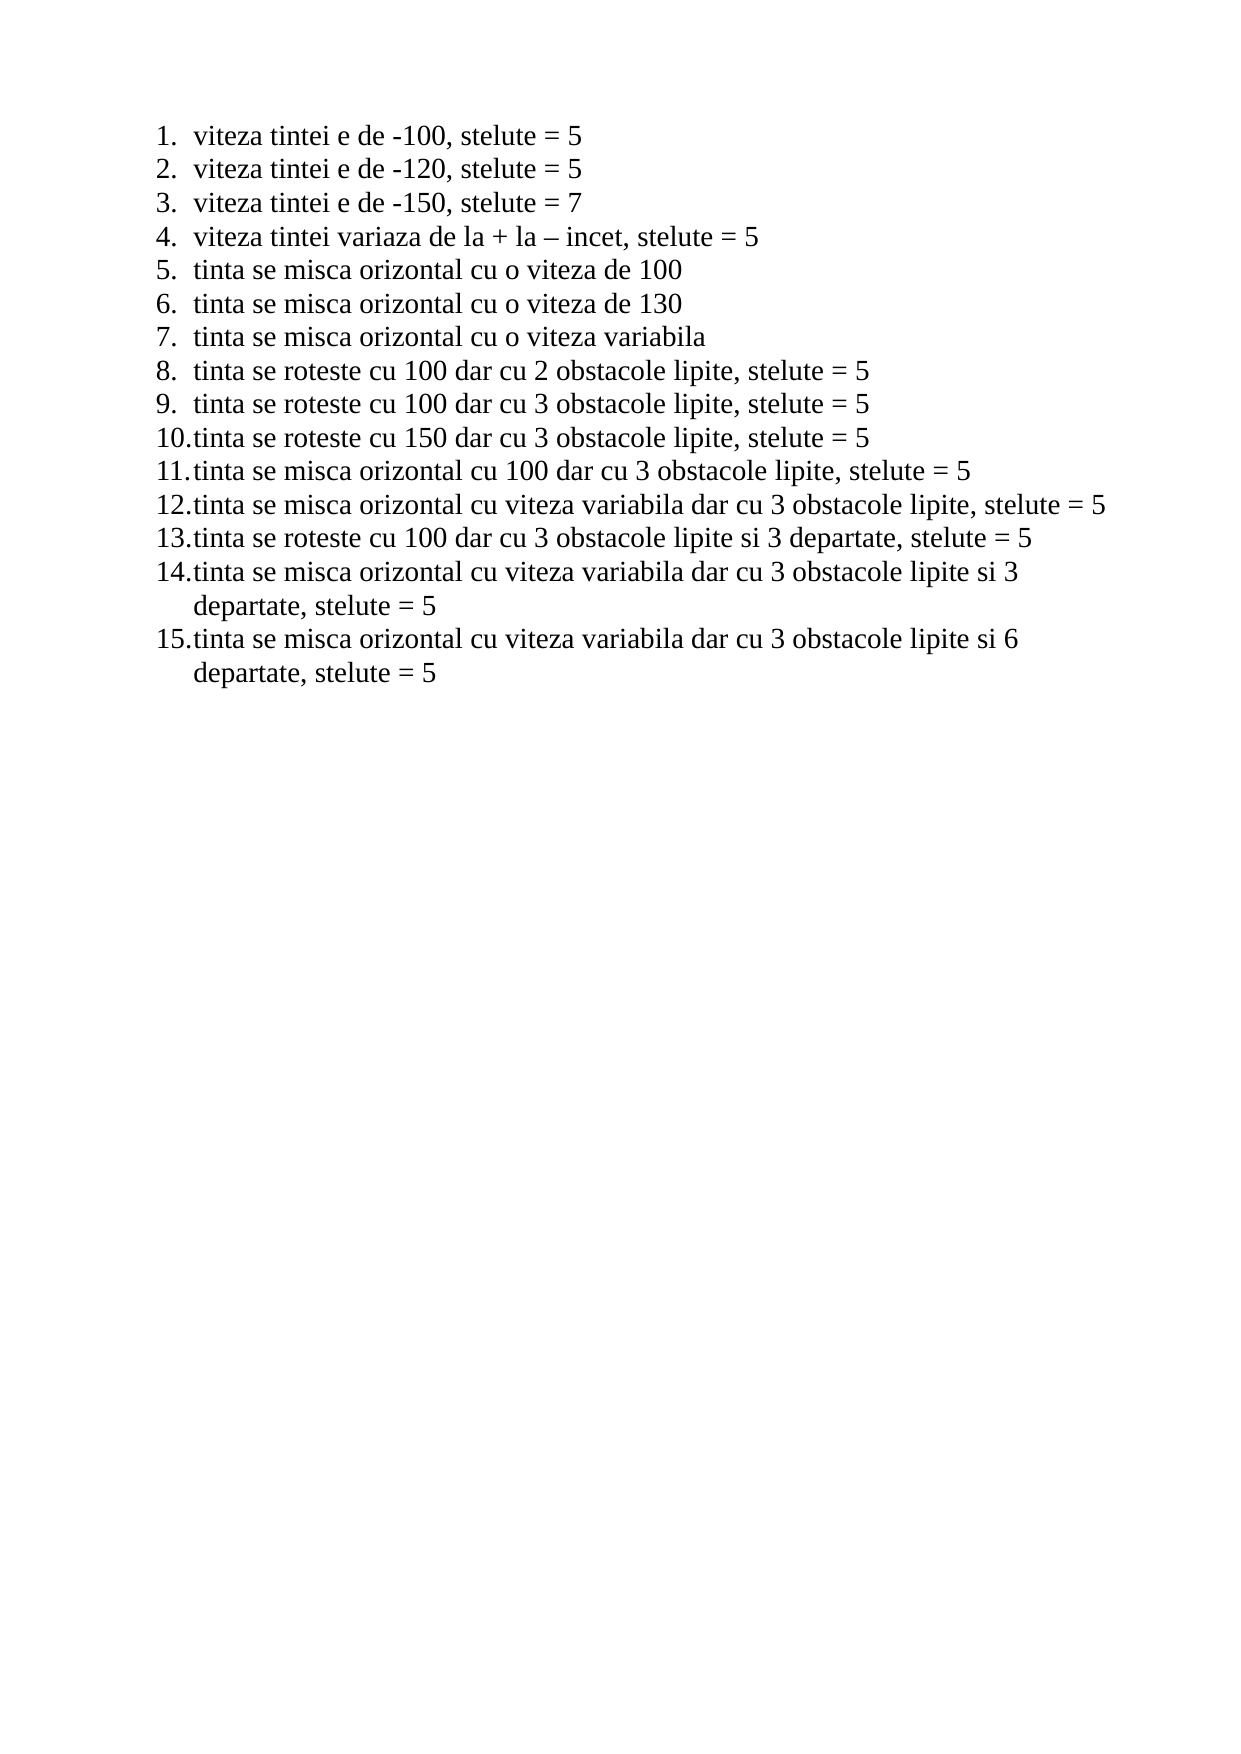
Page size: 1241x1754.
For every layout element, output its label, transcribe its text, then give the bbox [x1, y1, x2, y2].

list tinta se misca orizontal cu o viteza de 130 [156, 286, 1122, 319]
list viteza tintei e de -100, stelute = 5 [156, 118, 1122, 152]
list tinta se misca orizontal cu o viteza variabila [156, 319, 1122, 353]
list tinta se roteste cu 100 dar cu 3 obstacole lipite, stelute = 5 [156, 386, 1122, 420]
list tinta se roteste cu 100 dar cu 2 obstacole lipite, stelute = 5 [156, 353, 1122, 386]
list viteza tintei variaza de la + la – incet, stelute = 5 [156, 219, 1122, 252]
list viteza tintei e de -150, stelute = 7 [156, 185, 1122, 219]
list viteza tintei e de -120, stelute = 5 [156, 152, 1122, 185]
list tinta se misca orizontal cu viteza variabila dar cu 3 obstacole lipite si 6 departate, stelute = 5 [156, 621, 1122, 688]
list tinta se roteste cu 100 dar cu 3 obstacole lipite si 3 departate, stelute = 5 [156, 521, 1122, 554]
list tinta se misca orizontal cu 100 dar cu 3 obstacole lipite, stelute = 5 [156, 453, 1122, 487]
list tinta se misca orizontal cu viteza variabila dar cu 3 obstacole lipite, stelute = 5 [156, 487, 1122, 521]
list tinta se roteste cu 150 dar cu 3 obstacole lipite, stelute = 5 [156, 420, 1122, 453]
list tinta se misca orizontal cu viteza variabila dar cu 3 obstacole lipite si 3 departate, stelute = 5 [156, 554, 1122, 621]
list tinta se misca orizontal cu o viteza de 100 [156, 252, 1122, 286]
